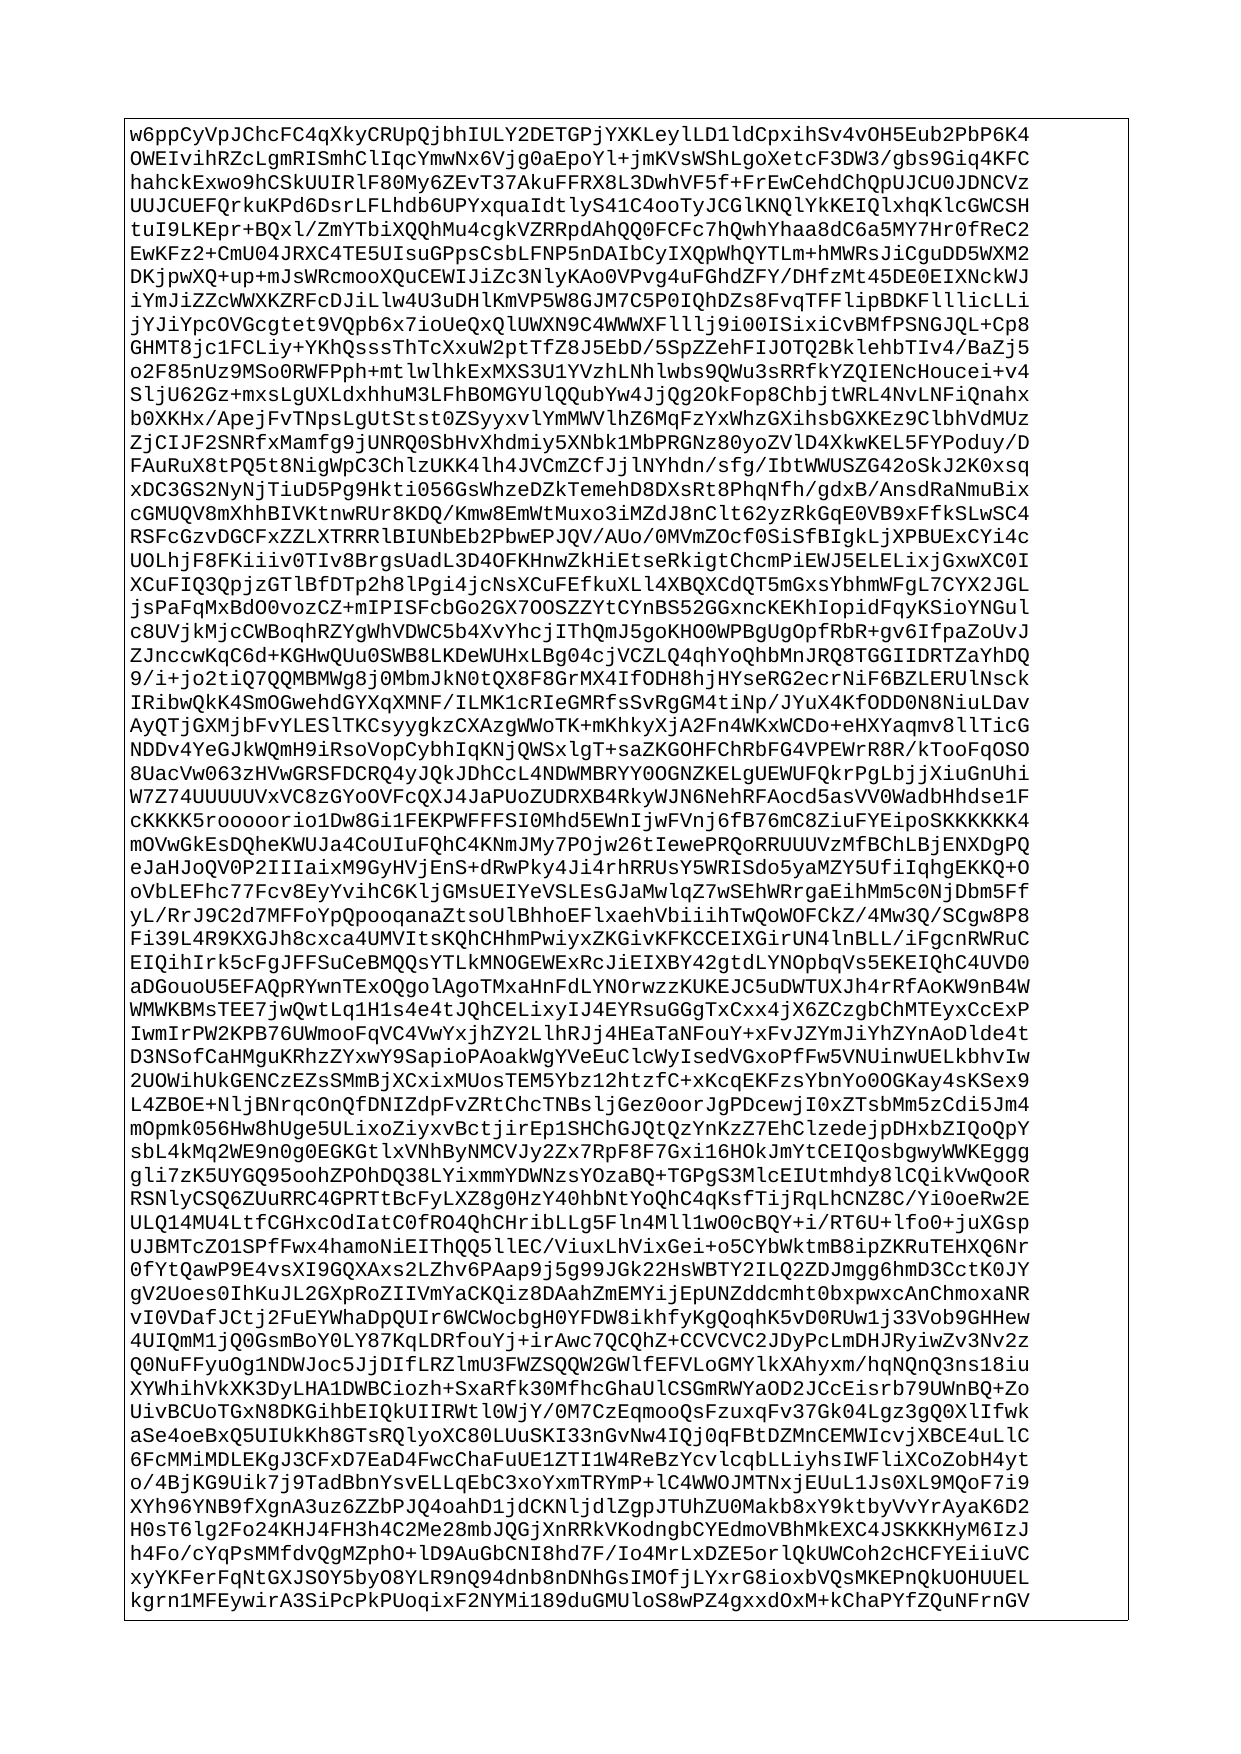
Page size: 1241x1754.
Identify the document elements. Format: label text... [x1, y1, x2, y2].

table_cell w6ppCyVpJChcFC4qXkyCRUpQjbhIULY2DETGPjYXKLeylLD1ldCpxihSv4vOH5Eub2PbP6K4 OWEIvihRZcLgmRISmhClIqcYmwNx6Vjg0aEpoYl+jmKVsWShLgoXetcF3DW3/gbs9Giq4KFC hahckExwo9hCSkUUIRlF80My6ZEvT37AkuFFRX8L3DwhVF5f+FrEwCehdChQpUJCU0JDNCVz UUJCUEFQrkuKPd6DsrLFLhdb6UPYxquaIdtlyS41C4ooTyJCGlKNQlYkKEIQlxhqKlcGWCSH tuI9LKEpr+BQxl/ZmYTbiXQQhMu4cgkVZRRpdAhQQ0FCFc7hQwhYhaa8dC6a5MY7Hr0fReC2 EwKFz2+CmU04JRXC4TE5UIsuGPpsCsbLFNP5nDAIbCyIXQpWhQYTLm+hMWRsJiCguDD5WXM2 DKjpwXQ+up+mJsWRcmooXQuCEWIJiZc3NlyKAo0VPvg4uFGhdZFY/DHfzMt45DE0EIXNckWJ iYmJiZZcWWXKZRFcDJiLlw4U3uDHlKmVP5W8GJM7C5P0IQhDZs8FvqTFFlipBDKFlllicLLi jYJiYpcOVGcgtet9VQpb6x7ioUeQxQlUWXN9C4WWWXFlllj9i00ISixiCvBMfPSNGJQL+Cp8 GHMT8jc1FCLiy+YKhQsssThTcXxuW2ptTfZ8J5EbD/5SpZZehFIJOTQ2BklehbTIv4/BaZj5 o2F85nUz9MSo0RWFPph+mtlwlhkExMXS3U1YVzhLNhlwbs9QWu3sRRfkYZQIENcHoucei+v4 SljU62Gz+mxsLgUXLdxhhuM3LFhBOMGYUlQQubYw4JjQg2OkFop8ChbjtWRL4NvLNFiQnahx b0XKHx/ApejFvTNpsLgUtStst0ZSyyxvlYmMWVlhZ6MqFzYxWhzGXihsbGXKEz9ClbhVdMUz ZjCIJF2SNRfxMamfg9jUNRQ0SbHvXhdmiy5XNbk1MbPRGNz80yoZVlD4XkwKEL5FYPoduy/D FAuRuX8tPQ5t8NigWpC3ChlzUKK4lh4JVCmZCfJjlNYhdn/sfg/IbtWWUSZG42oSkJ2K0xsq xDC3GS2NyNjTiuD5Pg9Hkti056GsWhzeDZkTemehD8DXsRt8PhqNfh/gdxB/AnsdRaNmuBix cGMUQV8mXhhBIVKtnwRUr8KDQ/Kmw8EmWtMuxo3iMZdJ8nClt62yzRkGqE0VB9xFfkSLwSC4 RSFcGzvDGCFxZZLXTRRRlBIUNbEb2PbwEPJQV/AUo/0MVmZOcf0SiSfBIgkLjXPBUExCYi4c UOLhjF8FKiiiv0TIv8BrgsUadL3D4OFKHnwZkHiEtseRkigtChcmPiEWJ5ELELixjGxwXC0I XCuFIQ3QpjzGTlBfDTp2h8lPgi4jcNsXCuFEfkuXLl4XBQXCdQT5mGxsYbhmWFgL7CYX2JGL jsPaFqMxBdO0vozCZ+mIPISFcbGo2GX7OOSZZYtCYnBS52GGxncKEKhIopidFqyKSioYNGul c8UVjkMjcCWBoqhRZYgWhVDWC5b4XvYhcjIThQmJ5goKHO0WPBgUgOpfRbR+gv6IfpaZoUvJ ZJnccwKqC6d+KGHwQUu0SWB8LKDeWUHxLBg04cjVCZLQ4qhYoQhbMnJRQ8TGGIIDRTZaYhDQ 9/i+jo2tiQ7QQMBMWg8j0MbmJkN0tQX8F8GrMX4IfODH8hjHYseRG2ecrNiF6BZLERUlNsck IRibwQkK4SmOGwehdGYXqXMNF/ILMK1cRIeGMRfsSvRgGM4tiNp/JYuX4KfODD0N8NiuLDav AyQTjGXMjbFvYLESlTKCsyygkzCXAzgWWoTK+mKhkyXjA2Fn4WKxWCDo+eHXYaqmv8llTicG NDDv4YeGJkWQmH9iRsoVopCybhIqKNjQWSxlgT+saZKGOHFChRbFG4VPEWrR8R/kTooFqOSO 8UacVw063zHVwGRSFDCRQ4yJQkJDhCcL4NDWMBRYY0OGNZKELgUEWUFQkrPgLbjjXiuGnUhi W7Z74UUUUUVxVC8zGYoOVFcQXJ4JaPUoZUDRXB4RkyWJN6NehRFAocd5asVV0WadbHhdse1F cKKKK5rooooorio1Dw8Gi1FEKPWFFFSI0Mhd5EWnIjwFVnj6fB76mC8ZiuFYEipoSKKKKKK4 mOVwGkEsDQheKWUJa4CoUIuFQhC4KNmJMy7POjw26tIewePRQoRRUUUVzMfBChLBjENXDgPQ eJaHJoQV0P2IIIaixM9GyHVjEnS+dRwPky4Ji4rhRRUsY5WRISdo5yaMZY5UfiIqhgEKKQ+O oVbLEFhc77Fcv8EyYvihC6KljGMsUEIYeVSLEsGJaMwlqZ7wSEhWRrgaEihMm5c0NjDbm5Ff yL/RrJ9C2d7MFFoYpQpooqanaZtsoUlBhhoEFlxaehVbiiihTwQoWOFCkZ/4Mw3Q/SCgw8P8 Fi39L4R9KXGJh8cxca4UMVItsKQhCHhmPwiyxZKGivKFKCCEIXGirUN4lnBLL/iFgcnRWRuC EIQihIrk5cFgJFFSuCeBMQQsYTLkMNOGEWExRcJiEIXBY42gtdLYNOpbqVs5EKEIQhC4UVD0 aDGouoU5EFAQpRYwnTExOQgolAgoTMxaHnFdLYNOrwzzKUKEJC5uDWTUXJh4rRfAoKW9nB4W WMWKBMsTEE7jwQwtLq1H1s4e4tJQhCELixyIJ4EYRsuGGgTxCxx4jX6ZCzgbChMTEyxCcExP IwmIrPW2KPB76UWmooFqVC4VwYxjhZY2LlhRJj4HEaTaNFouY+xFvJZYmJiYhZYnAoDlde4t D3NSofCaHMguKRhzZYxwY9SapioPAoakWgYVeEuClcWyIsedVGxoPfFw5VNUinwUELkbhvIw 2UOWihUkGENCzEZsSMmBjXCxixMUosTEM5Ybz12htzfC+xKcqEKFzsYbnYo0OGKay4sKSex9 L4ZBOE+NljBNrqcOnQfDNIZdpFvZRtChcTNBsljGez0oorJgPDcewjI0xZTsbMm5zCdi5Jm4 mOpmk056Hw8hUge5ULixoZiyxvBctjirEp1SHChGJQtQzYnKzZ7EhClzedejpDHxbZIQoQpY sbL4kMq2WE9n0g0EGKGtlxVNhByNMCVJy2Zx7RpF8F7Gxi16HOkJmYtCEIQosbgwyWWKEggg gli7zK5UYGQ95oohZPOhDQ38LYixmmYDWNzsYOzaBQ+TGPgS3MlcEIUtmhdy8lCQikVwQooR RSNlyCSQ6ZUuRRC4GPRTtBcFyLXZ8g0HzY40hbNtYoQhC4qKsfTijRqLhCNZ8C/Yi0oeRw2E ULQ14MU4LtfCGHxcOdIatC0fRO4QhCHribLLg5Fln4Mll1wO0cBQY+i/RT6U+lfo0+juXGsp UJBMTcZO1SPfFwx4hamoNiEIThQQ5llEC/ViuxLhVixGei+o5CYbWktmB8ipZKRuTEHXQ6Nr 0fYtQawP9E4vsXI9GQXAxs2LZhv6PAap9j5g99JGk22HsWBTY2ILQ2ZDJmgg6hmD3CctK0JY gV2Uoes0IhKuJL2GXpRoZIIVmYaCKQiz8DAahZmEMYijEpUNZddcmht0bxpwxcAnChmoxaNR vI0VDafJCtj2FuEYWhaDpQUIr6WCWocbgH0YFDW8ikhfyKgQoqhK5vD0RUw1j33Vob9GHHew 4UIQmM1jQ0GsmBoY0LY87KqLDRfouYj+irAwc7QCQhZ+CCVCVC2JDyPcLmDHJRyiwZv3Nv2z Q0NuFFyuOg1NDWJoc5JjDIfLRZlmU3FWZSQQW2GWlfEFVLoGMYlkXAhyxm/hqNQnQ3ns18iu XYWhihVkXK3DyLHA1DWBCiozh+SxaRfk30MfhcGhaUlCSGmRWYaOD2JCcEisrb79UWnBQ+Zo UivBCUoTGxN8DKGihbEIQkUIIRWtl0WjY/0M7CzEqmooQsFzuxqFv37Gk04Lgz3gQ0XlIfwk aSe4oeBxQ5UIUkKh8GTsRQlyoXC80LUuSKI33nGvNw4IQj0qFBtDZMnCEMWIcvjXBCE4uLlC 6FcMMiMDLEKgJ3CFxD7EaD4FwcChaFuUE1ZTI1W4ReBzYcvlcqbLLiyhsIWFliXCoZobH4yt o/4BjKG9Uik7j9TadBbnYsvELLqEbC3xoYxmTRYmP+lC4WWOJMTNxjEUuL1Js0XL9MQoF7i9 XYh96YNB9fXgnA3uz6ZZbPJQ4oahD1jdCKNljdlZgpJTUhZU0Makb8xY9ktbyVvYrAyaK6D2 H0sT6lg2Fo24KHJ4FH3h4C2Me28mbJQGjXnRRkVKodngbCYEdmoVBhMkEXC4JSKKKHyM6IzJ h4Fo/cYqPsMMfdvQgMZphO+lD9AuGbCNI8hd7F/Io4MrLxDZE5orlQkUWCoh2cHCFYEiiuVC xyYKFerFqNtGXJSOY5byO8YLR9nQ94dnb8nDNhGsIMOfjLYxrG8ioxbVQsMKEPnQkUOHUUEL kgrn1MFEywirA3SiPcPkPUoqixF2NYMi189duGMUloS8wPZ4gxxdOxM+kChaPYfZQuNFrnGV [125, 119, 1128, 1620]
